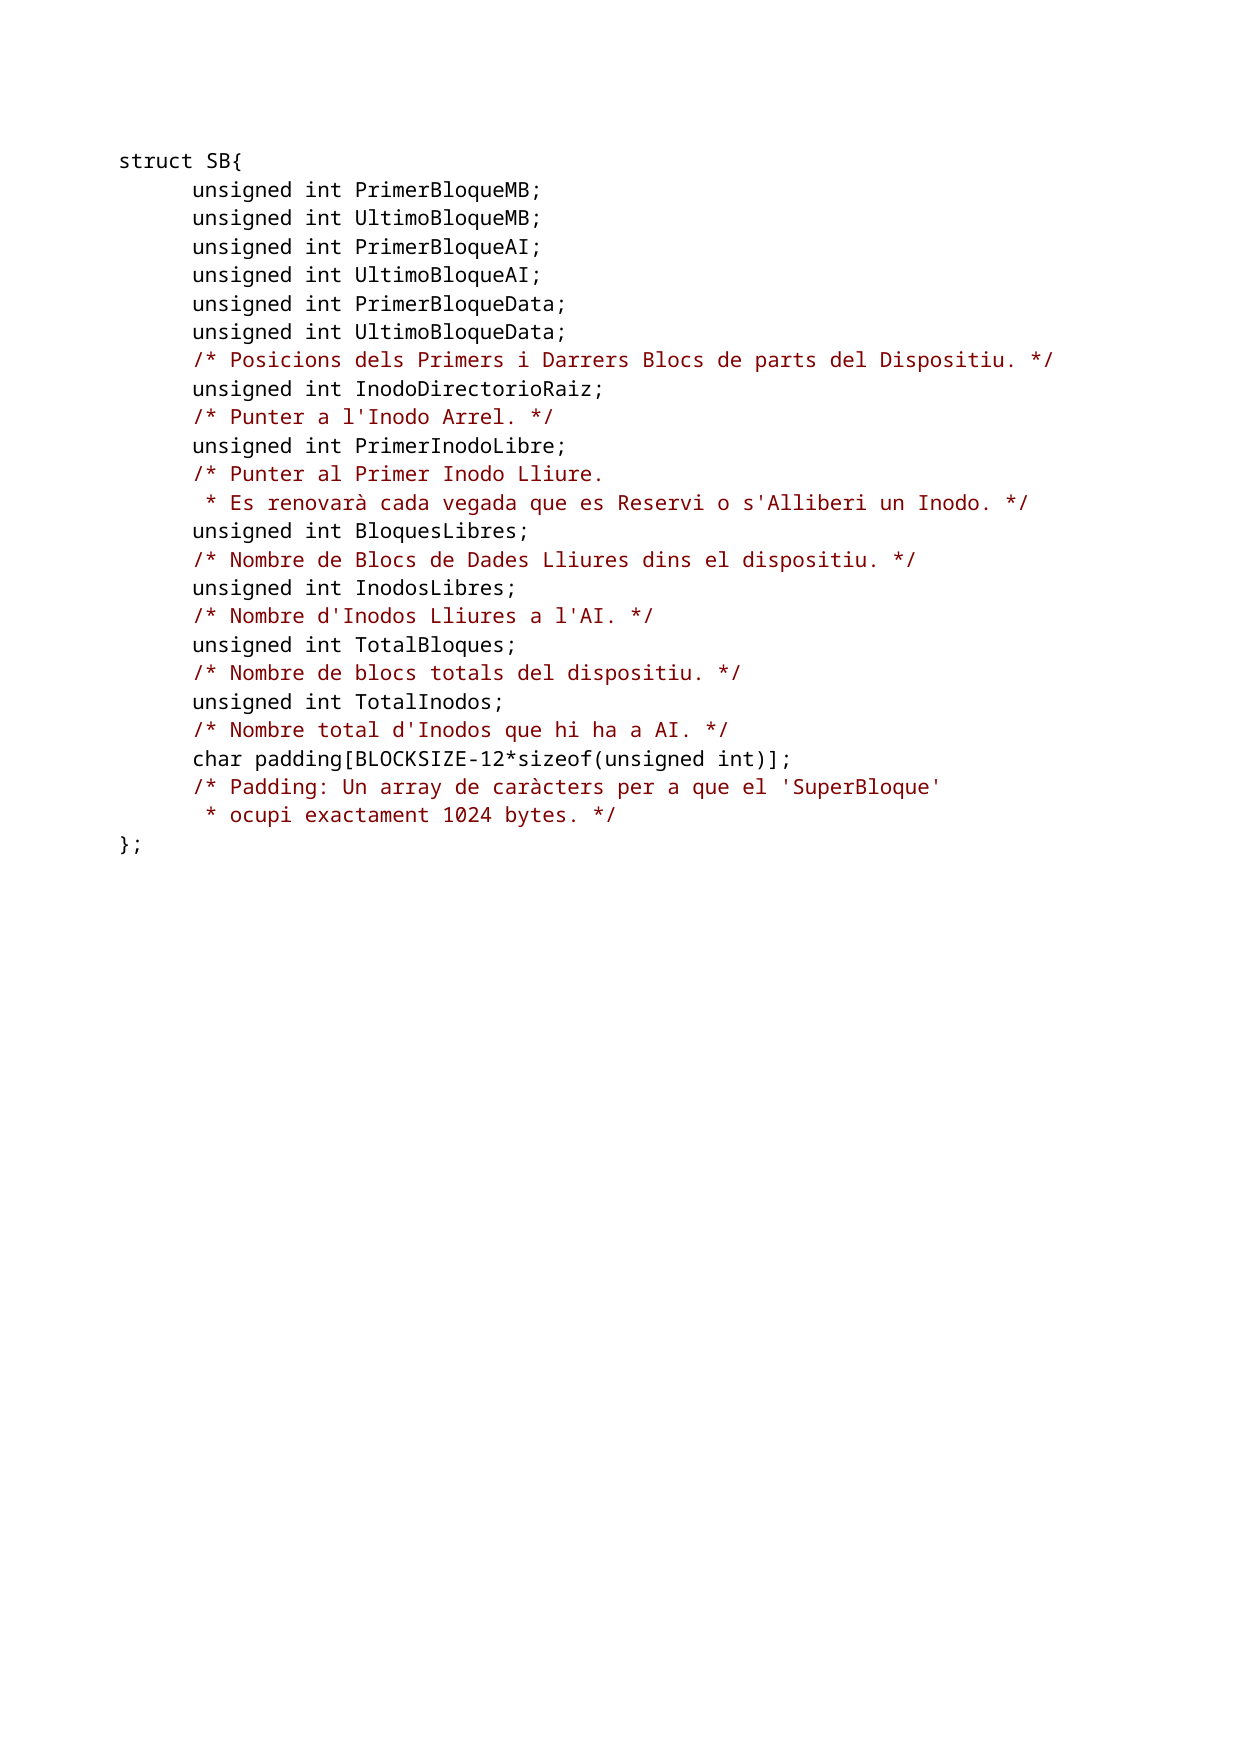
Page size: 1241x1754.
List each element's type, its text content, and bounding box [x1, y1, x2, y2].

text /* Punter al Primer Inodo Lliure. [118, 459, 1122, 488]
text unsigned int InodoDirectorioRaiz; [118, 374, 1122, 402]
text unsigned int UltimoBloqueAI; [118, 260, 1122, 289]
text unsigned int PrimerBloqueMB; [118, 175, 1122, 203]
text struct SB{ [118, 147, 1122, 175]
text /* Punter a l'Inodo Arrel. */ [118, 402, 1122, 431]
text * ocupi exactament 1024 bytes. */ [118, 801, 1122, 829]
text unsigned int InodosLibres; [118, 573, 1122, 602]
text unsigned int PrimerInodoLibre; [118, 431, 1122, 459]
text char padding[BLOCKSIZE-12*sizeof(unsigned int)]; [118, 744, 1122, 772]
text unsigned int UltimoBloqueData; [118, 317, 1122, 346]
text unsigned int BloquesLibres; [118, 516, 1122, 545]
text /* Nombre de Blocs de Dades Lliures dins el dispositiu. */ [118, 545, 1122, 573]
text unsigned int PrimerBloqueData; [118, 289, 1122, 317]
text /* Padding: Un array de caràcters per a que el 'SuperBloque' [118, 772, 1122, 801]
text unsigned int TotalInodos; [118, 687, 1122, 715]
text unsigned int UltimoBloqueMB; [118, 203, 1122, 232]
text /* Nombre de blocs totals del dispositiu. */ [118, 658, 1122, 687]
text /* Nombre total d'Inodos que hi ha a AI. */ [118, 715, 1122, 744]
text /* Nombre d'Inodos Lliures a l'AI. */ [118, 602, 1122, 630]
text * Es renovarà cada vegada que es Reservi o s'Alliberi un Inodo. */ [118, 488, 1122, 516]
text /* Posicions dels Primers i Darrers Blocs de parts del Dispositiu. */ [118, 346, 1122, 374]
text unsigned int PrimerBloqueAI; [118, 232, 1122, 260]
text }; [118, 829, 1122, 857]
text unsigned int TotalBloques; [118, 630, 1122, 658]
